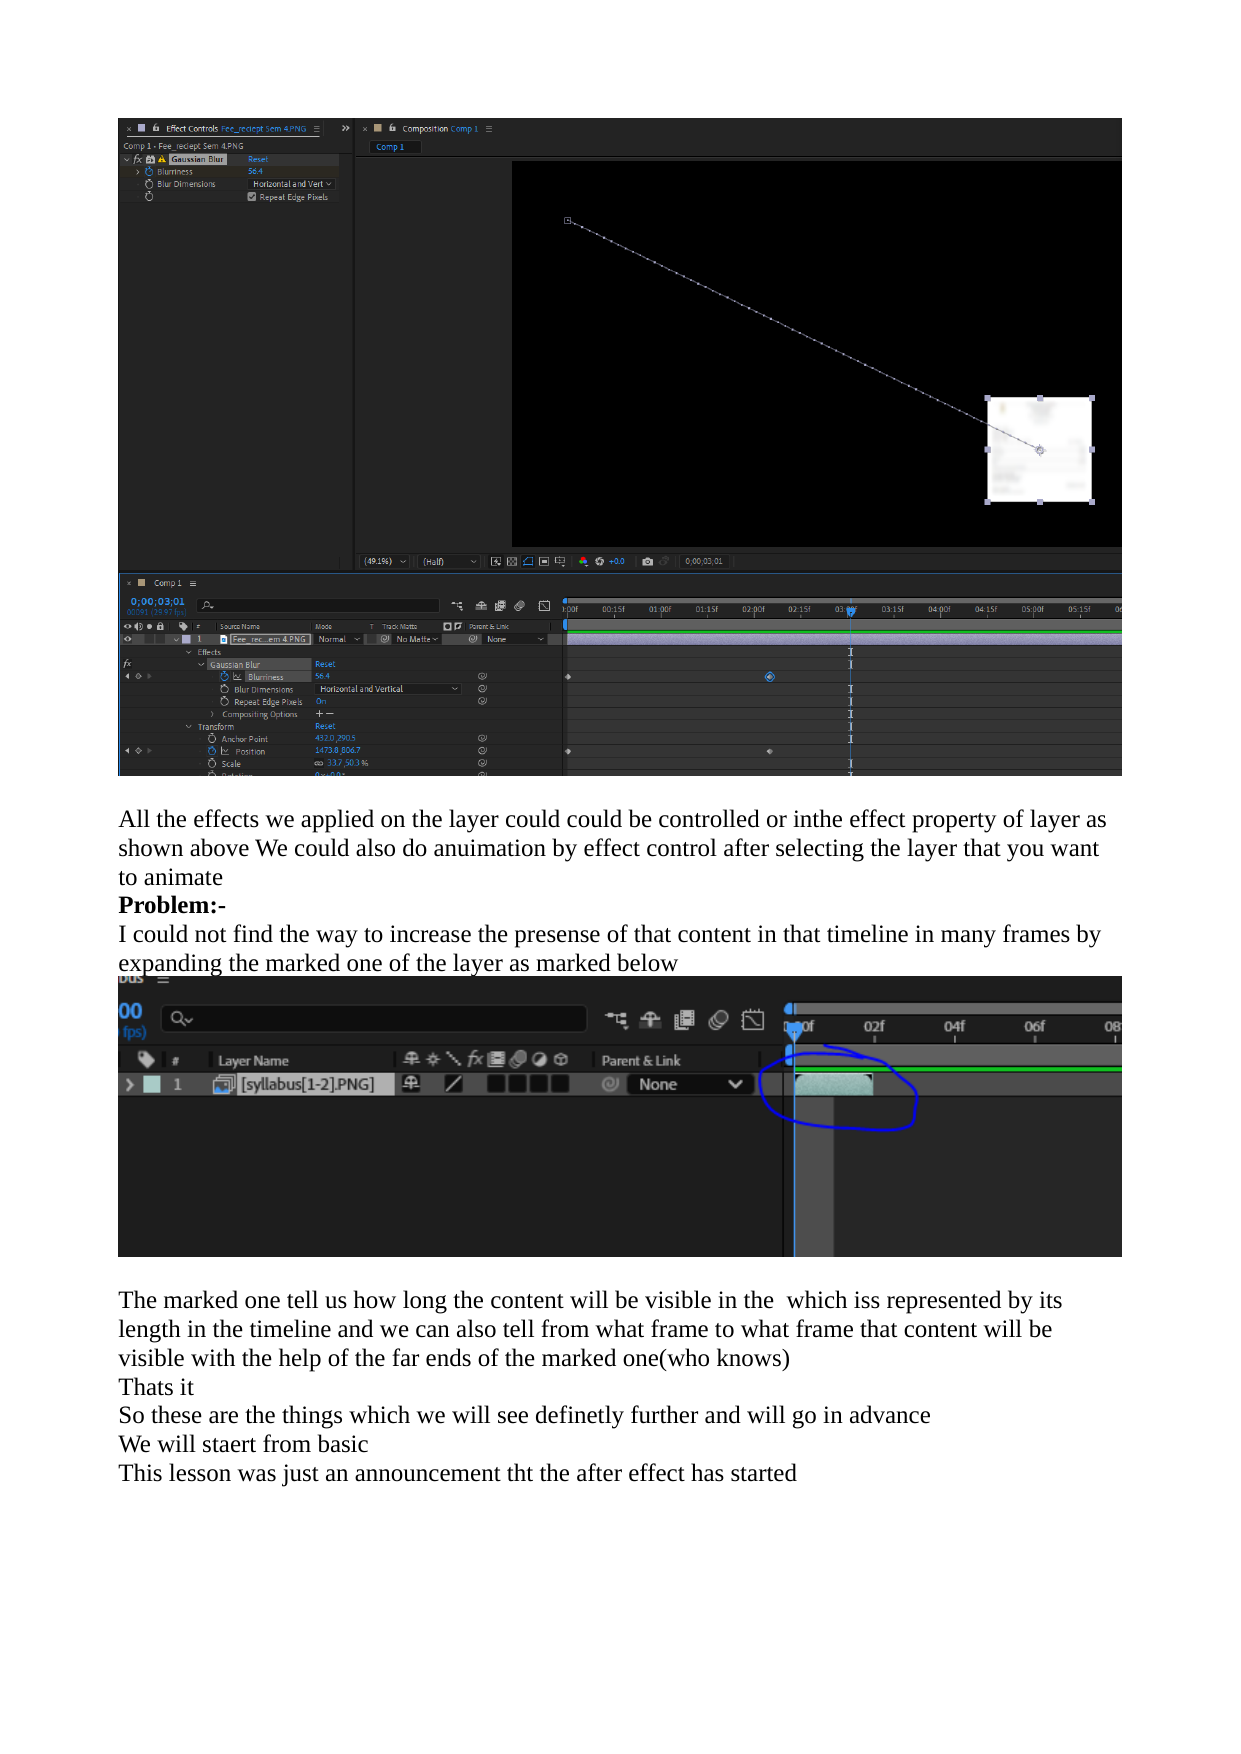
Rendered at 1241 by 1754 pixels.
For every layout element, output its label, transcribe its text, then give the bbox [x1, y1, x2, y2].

text I could not find the way to increase the presense of that content in that timeline in many frames by expanding the marked one of the layer as marked below [118, 919, 1122, 976]
text So these are the things which we will see definetly further and will go in advance [118, 1400, 1122, 1429]
picture [118, 118, 1122, 776]
text This lesson was just an announcement tht the after effect has started [118, 1458, 1122, 1487]
text All the effects we applied on the layer could could be controlled or inthe effect property of layer as shown above We could also do anuimation by effect control after selecting the layer that you want to animate [118, 804, 1122, 891]
text The marked one tell us how long the content will be visible in the which iss represented by its length in the timeline and we can also tell from what frame to what frame that content will be visible with the help of the far ends of the marked one(who knows) [118, 1285, 1122, 1372]
picture [118, 976, 1122, 1257]
text Problem:- [118, 891, 1122, 919]
text Thats it [118, 1372, 1122, 1400]
text We will staert from basic [118, 1429, 1122, 1458]
